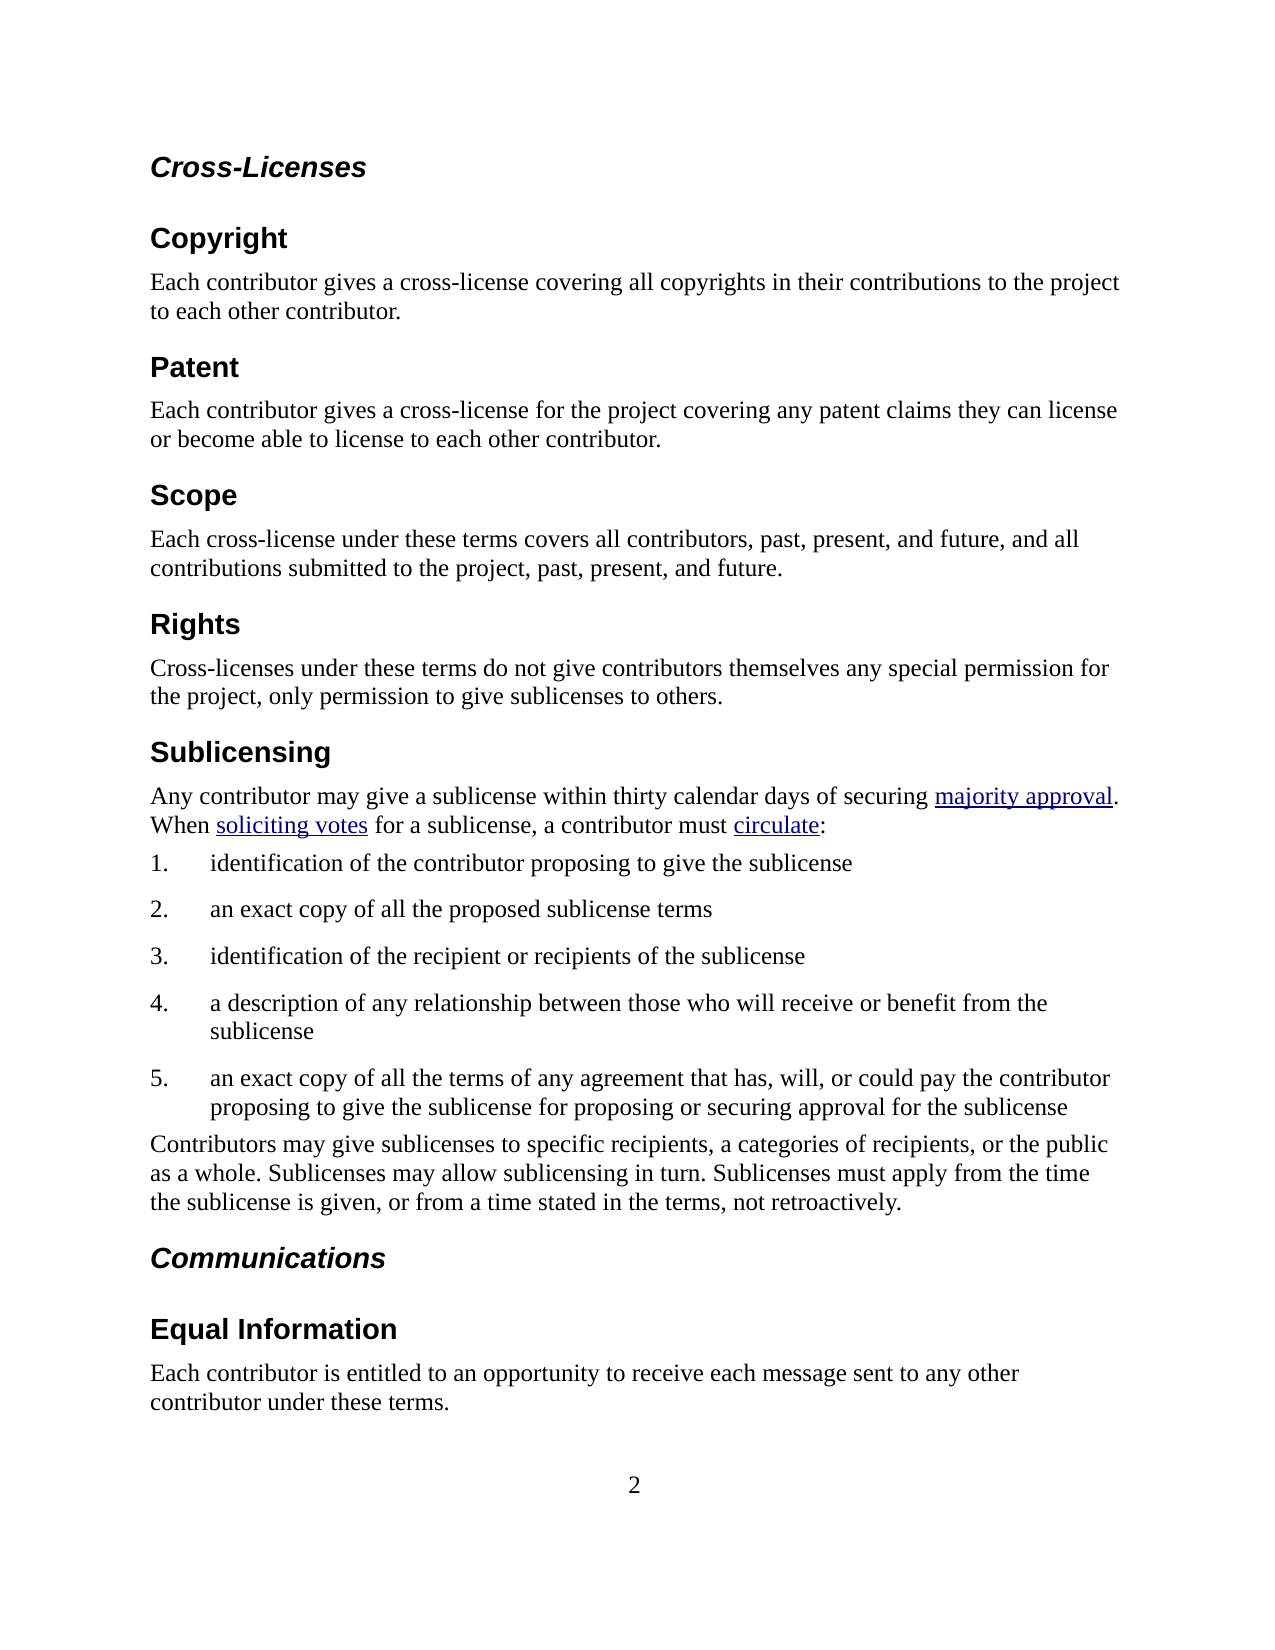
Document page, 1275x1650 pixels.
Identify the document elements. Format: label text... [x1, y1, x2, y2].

subtitle Sublicensing [150, 735, 1125, 769]
text Each contributor gives a cross-license covering all copyrights in their contributions to the project to each other contributor. [150, 267, 1125, 324]
text Any contributor may give a sublicense within thirty calendar days of securing majority approval. When soliciting votes for a sublicense, a contributor must circulate: [150, 781, 1125, 839]
list an exact copy of all the proposed sublicense terms [150, 894, 1125, 923]
subtitle Patent [150, 349, 1125, 383]
list identification of the contributor proposing to give the sublicense [150, 848, 1125, 876]
subtitle Cross-Licenses [150, 150, 1125, 183]
subtitle Rights [150, 607, 1125, 640]
subtitle Equal Information [150, 1312, 1125, 1345]
text Each contributor gives a cross-license for the project covering any patent claims they can license or become able to license to each other contributor. [150, 396, 1125, 453]
text Cross-licenses under these terms do not give contributors themselves any special permission for the project, only permission to give sublicenses to others. [150, 653, 1125, 710]
subtitle Copyright [150, 221, 1125, 254]
text Each cross-license under these terms covers all contributors, past, present, and future, and all contributions submitted to the project, past, present, and future. [150, 524, 1125, 582]
list an exact copy of all the terms of any agreement that has, will, or could pay the contributor proposing to give the sublicense for proposing or securing approval for the sublicense [150, 1063, 1125, 1121]
subtitle Communications [150, 1241, 1125, 1274]
list identification of the recipient or recipients of the sublicense [150, 941, 1125, 970]
text Contributors may give sublicenses to specific recipients, a categories of recipients, or the public as a whole. Sublicenses may allow sublicensing in turn. Sublicenses must apply from the time the sublicense is given, or from a time stated in the terms, not retroactively. [150, 1129, 1125, 1216]
list a description of any relationship between those who will receive or benefit from the sublicense [150, 988, 1125, 1045]
text Each contributor is entitled to an opportunity to receive each message sent to any other contributor under these terms. [150, 1358, 1125, 1415]
subtitle Scope [150, 478, 1125, 512]
